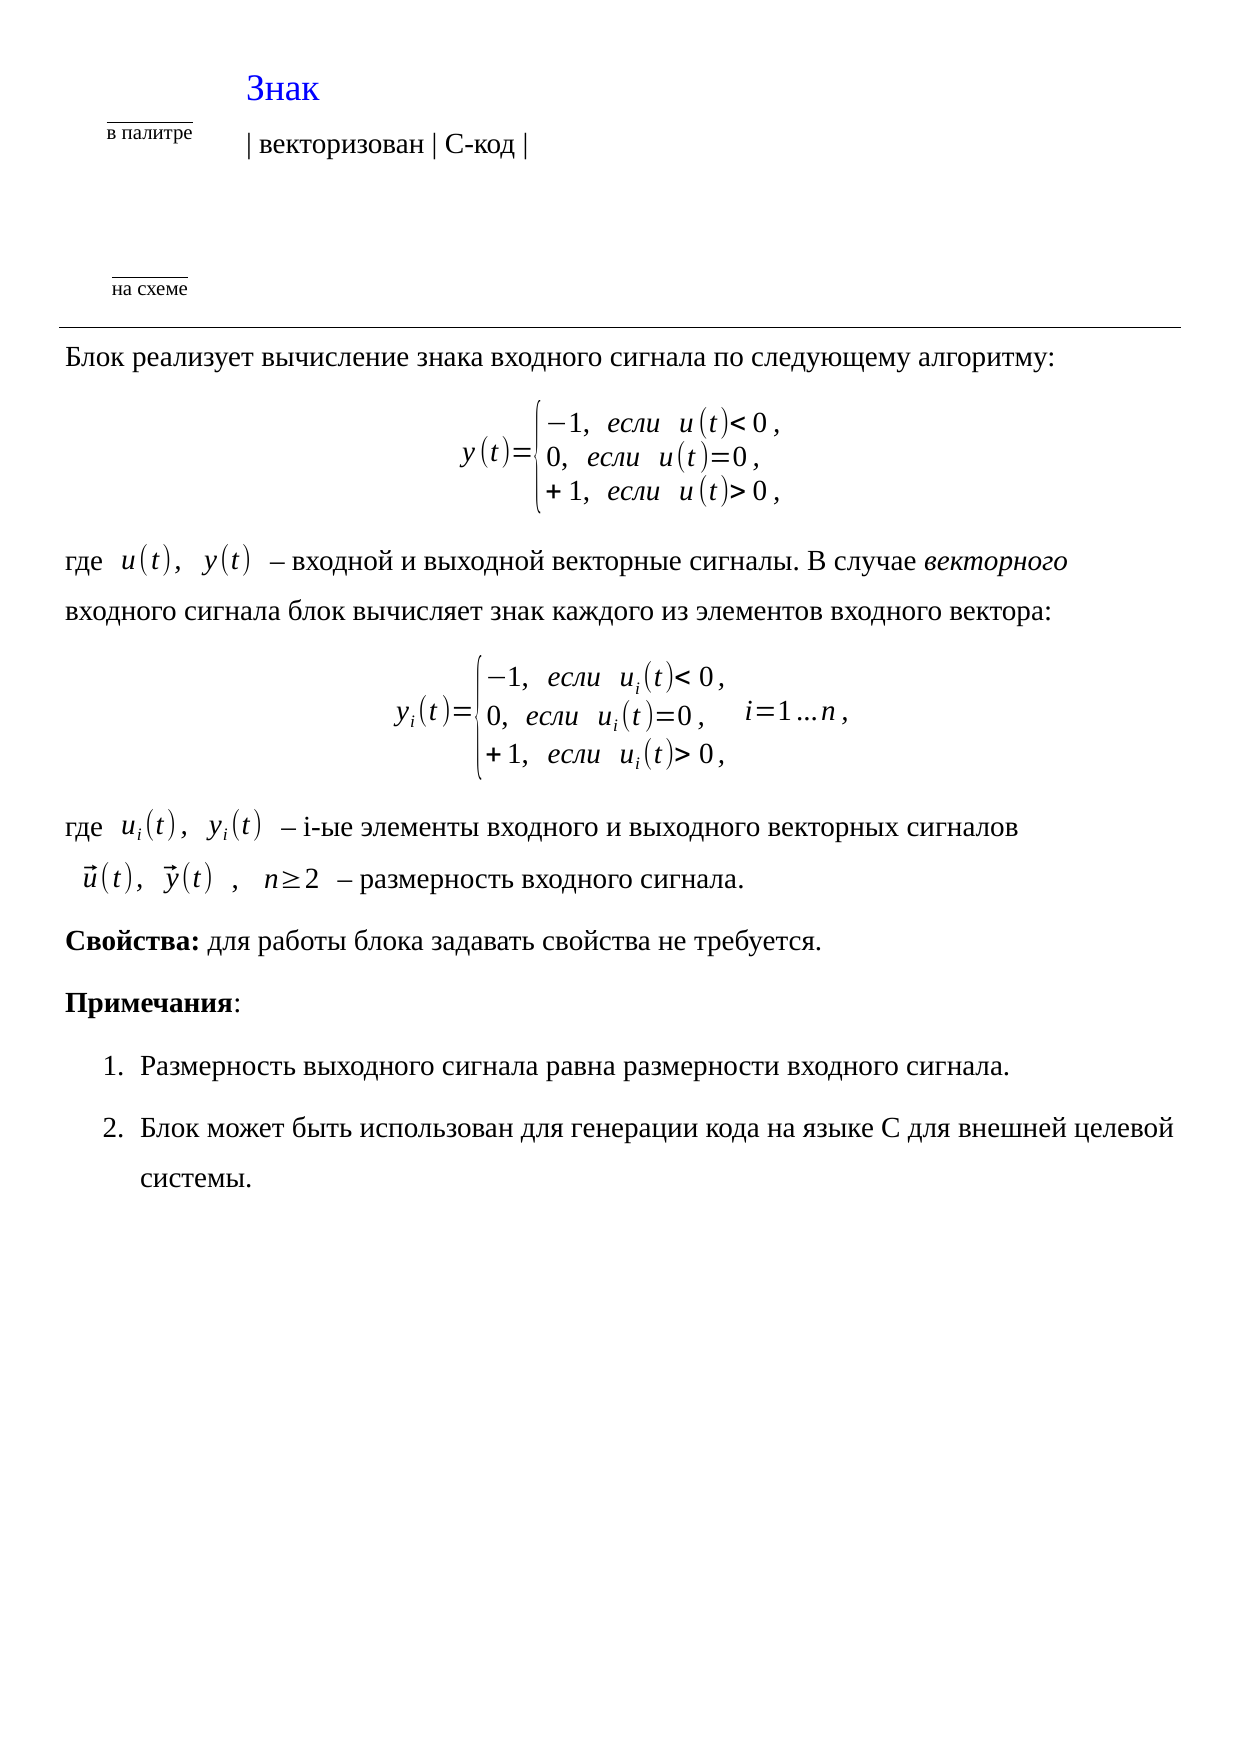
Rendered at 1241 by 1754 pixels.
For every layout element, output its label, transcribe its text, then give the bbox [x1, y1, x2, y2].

table_header Знак [240, 59, 1181, 114]
table_cell Блок реализует вычисление знака входного сигнала по следующему алгоритму: где– входной и выходной векторные сигналы. В случае векторного входного сигнала блок вычисляет знак каждого из элементов входного вектора: где– i-ые элементы входного и выходного векторных сигналов , – размерность входного сигнала. Свойства: для работы блока задавать свойства не требуется. Примечания: Размерность выходного сигнала равна размерности входного сигнала. Блок может быть использован для генерации кода на языке C для внешней целевой системы. [59, 328, 1181, 1206]
table_cell на схеме [59, 270, 240, 327]
table_cell [240, 270, 1181, 327]
table_cell [59, 171, 240, 270]
table_cell [240, 171, 1181, 270]
table_header [59, 59, 240, 114]
table_cell в палитре [59, 114, 240, 171]
table_cell | векторизован | C-код | [240, 114, 1181, 171]
